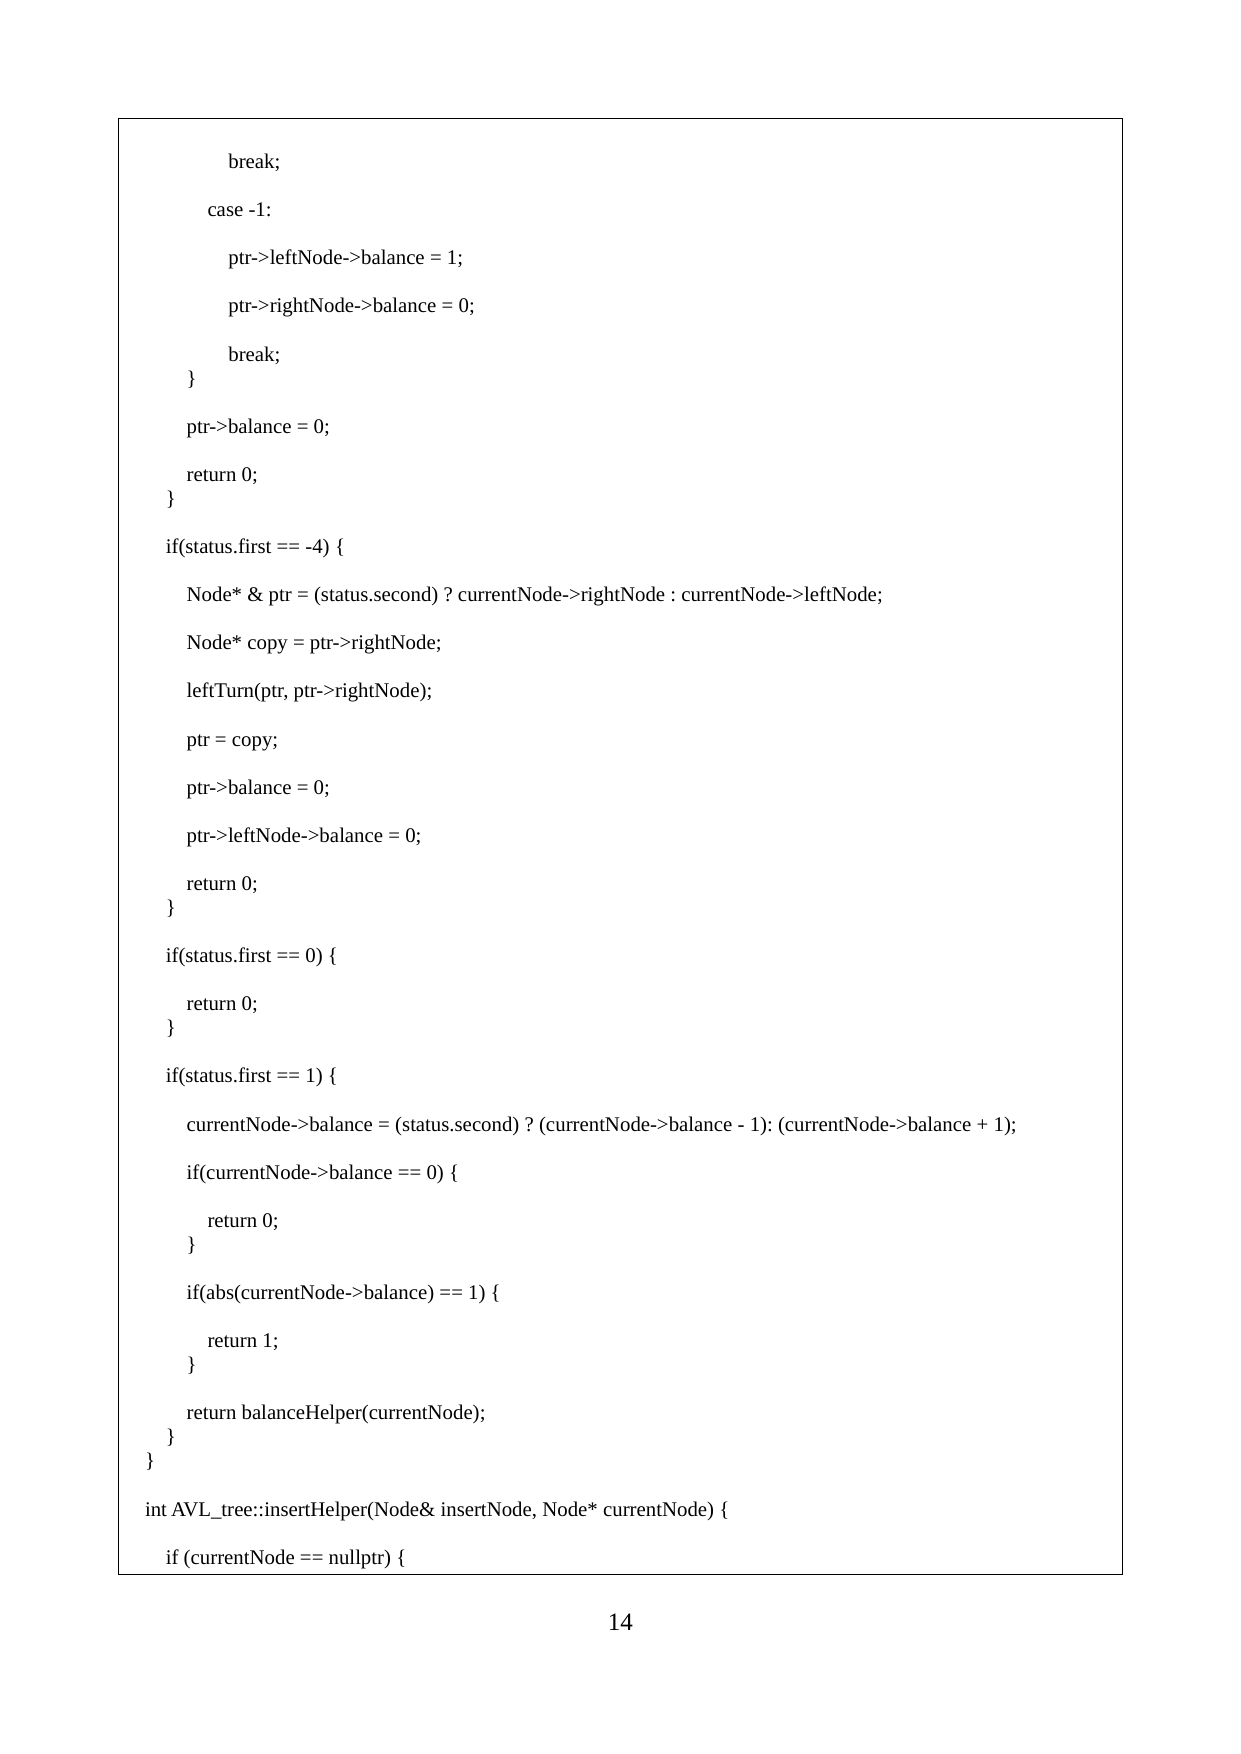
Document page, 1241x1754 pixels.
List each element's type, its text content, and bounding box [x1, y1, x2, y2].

table_header break; case -1: ptr->leftNode->balance = 1; ptr->rightNode->balance = 0; break; } ptr->balance = 0; return 0; } if(status.first == -4) { Node* & ptr = (status.second) ? currentNode->rightNode : currentNode->leftNode; Node* copy = ptr->rightNode; leftTurn(ptr, ptr->rightNode); ptr = copy; ptr->balance = 0; ptr->leftNode->balance = 0; return 0; } if(status.first == 0) { return 0; } if(status.first == 1) { currentNode->balance = (status.second) ? (currentNode->balance - 1): (currentNode->balance + 1); if(currentNode->balance == 0) { return 0; } if(abs(currentNode->balance) == 1) { return 1; } return balanceHelper(currentNode); } } int AVL_tree::insertHelper(Node& insertNode, Node* currentNode) { if (currentNode == nullptr) { [119, 119, 1122, 1574]
